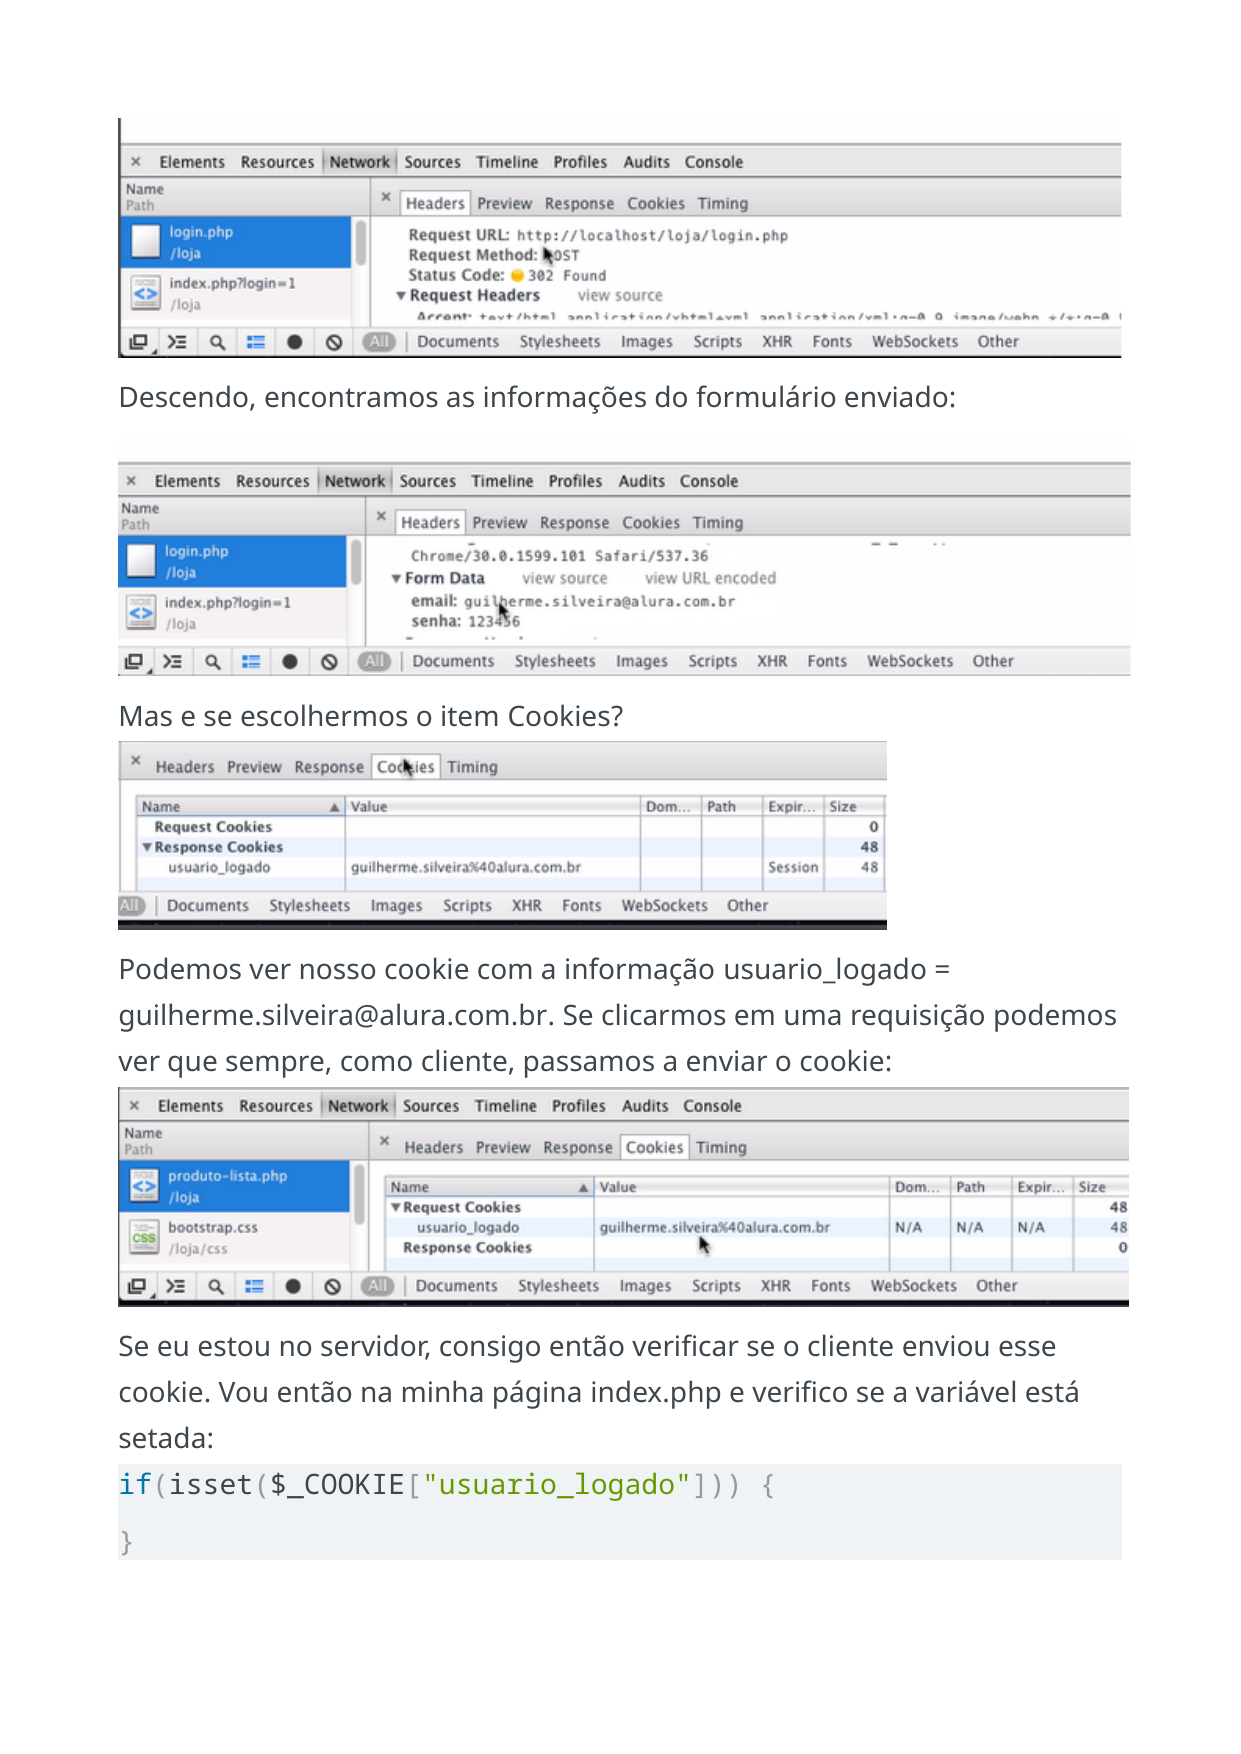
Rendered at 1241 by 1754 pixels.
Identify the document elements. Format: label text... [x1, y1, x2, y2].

text Mas e se escolhermos o item Cookies? [118, 696, 1122, 734]
text } [118, 1522, 1122, 1560]
text Descendo, encontramos as informações do formulário enviado: [118, 377, 1122, 416]
picture [118, 741, 887, 930]
text Se eu estou no servidor, consigo então verificar se o cliente enviou esse cookie. Vou então na minha página index.php e verifico se a variável está setada: [118, 1326, 1122, 1457]
picture [118, 118, 1122, 358]
picture [118, 1087, 1129, 1307]
picture [118, 438, 1131, 676]
text Podemos ver nosso cookie com a informação usuario_logado = guilherme.silveira@alura.com.br. Se clicarmos em uma requisição podemos ver que sempre, como cliente, passamos a enviar o cookie: [118, 949, 1122, 1080]
text if(isset($_COOKIE["usuario_logado"])) { [118, 1464, 1122, 1503]
